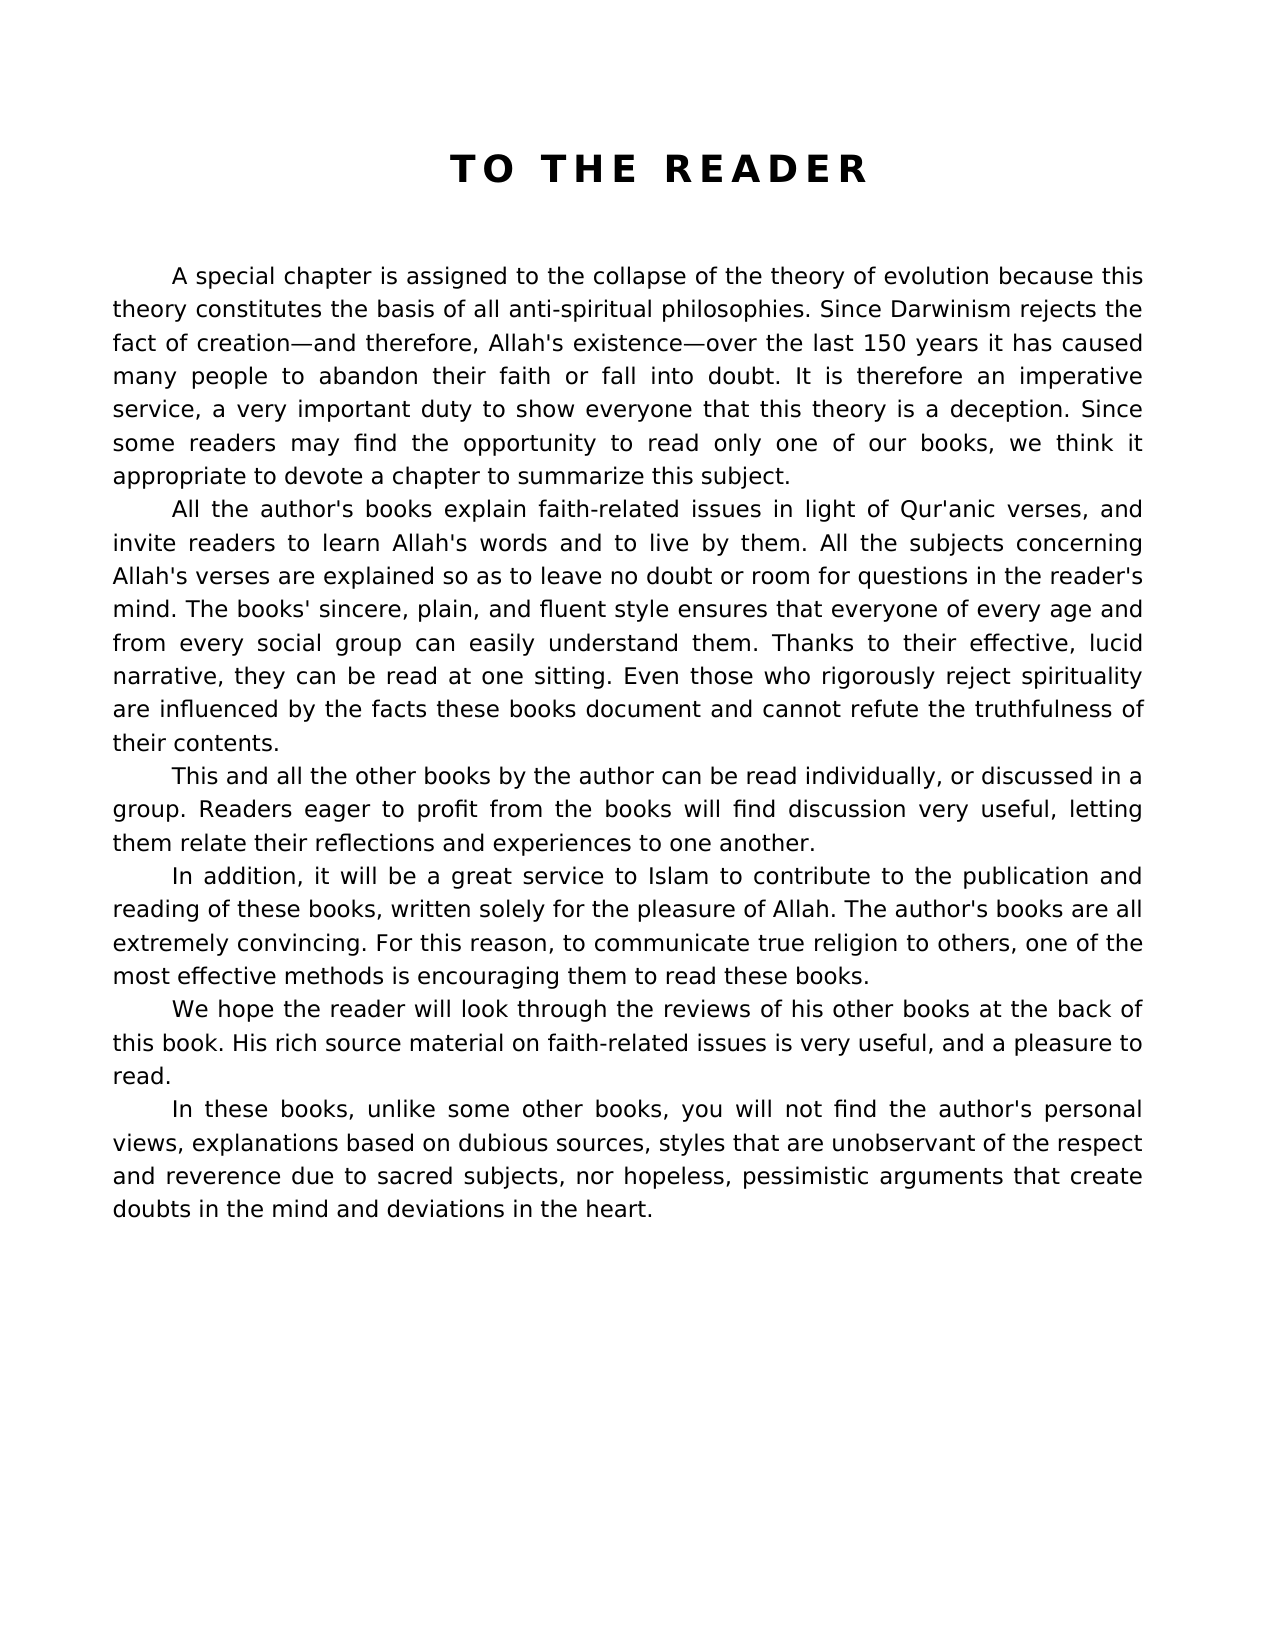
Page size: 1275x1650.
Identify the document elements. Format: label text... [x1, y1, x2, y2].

text We hope the reader will look through the reviews of his other books at the back of this book. His rich source material on faith-related issues is very useful, and a pleasure to read. [112, 991, 1145, 1091]
text In addition, it will be a great service to Islam to contribute to the publication and reading of these books, written solely for the pleasure of Allah. The author's books are all extremely convincing. For this reason, to communicate true religion to others, one of the most effective methods is encouraging them to read these books. [112, 858, 1145, 991]
text A special chapter is assigned to the collapse of the theory of evolution because this theory constitutes the basis of all anti-spiritual philosophies. Since Darwinism rejects the fact of creation—and therefore, Allah's existence—over the last 150 years it has caused many people to abandon their faith or fall into doubt. It is therefore an imperative service, a very important duty to show everyone that this theory is a deception. Since some readers may find the opportunity to read only one of our books, we think it appropriate to devote a chapter to summarize this subject. [112, 258, 1145, 491]
text All the author's books explain faith-related issues in light of Qur'anic verses, and invite readers to learn Allah's words and to live by them. All the subjects concerning Allah's verses are explained so as to leave no doubt or room for questions in the reader's mind. The books' sincere, plain, and fluent style ensures that everyone of every age and from every social group can easily understand them. Thanks to their effective, lucid narrative, they can be read at one sitting. Even those who rigorously reject spirituality are influenced by the facts these books document and cannot refute the truthfulness of their contents. [112, 491, 1145, 758]
text This and all the other books by the author can be read individually, or discussed in a group. Readers eager to profit from the books will find discussion very useful, letting them relate their reflections and experiences to one another. [112, 758, 1145, 858]
text TO THE READER [112, 148, 1145, 191]
text In these books, unlike some other books, you will not find the author's personal views, explanations based on dubious sources, styles that are unobservant of the respect and reverence due to sacred subjects, nor hopeless, pessimistic arguments that create doubts in the mind and deviations in the heart. [112, 1091, 1145, 1224]
